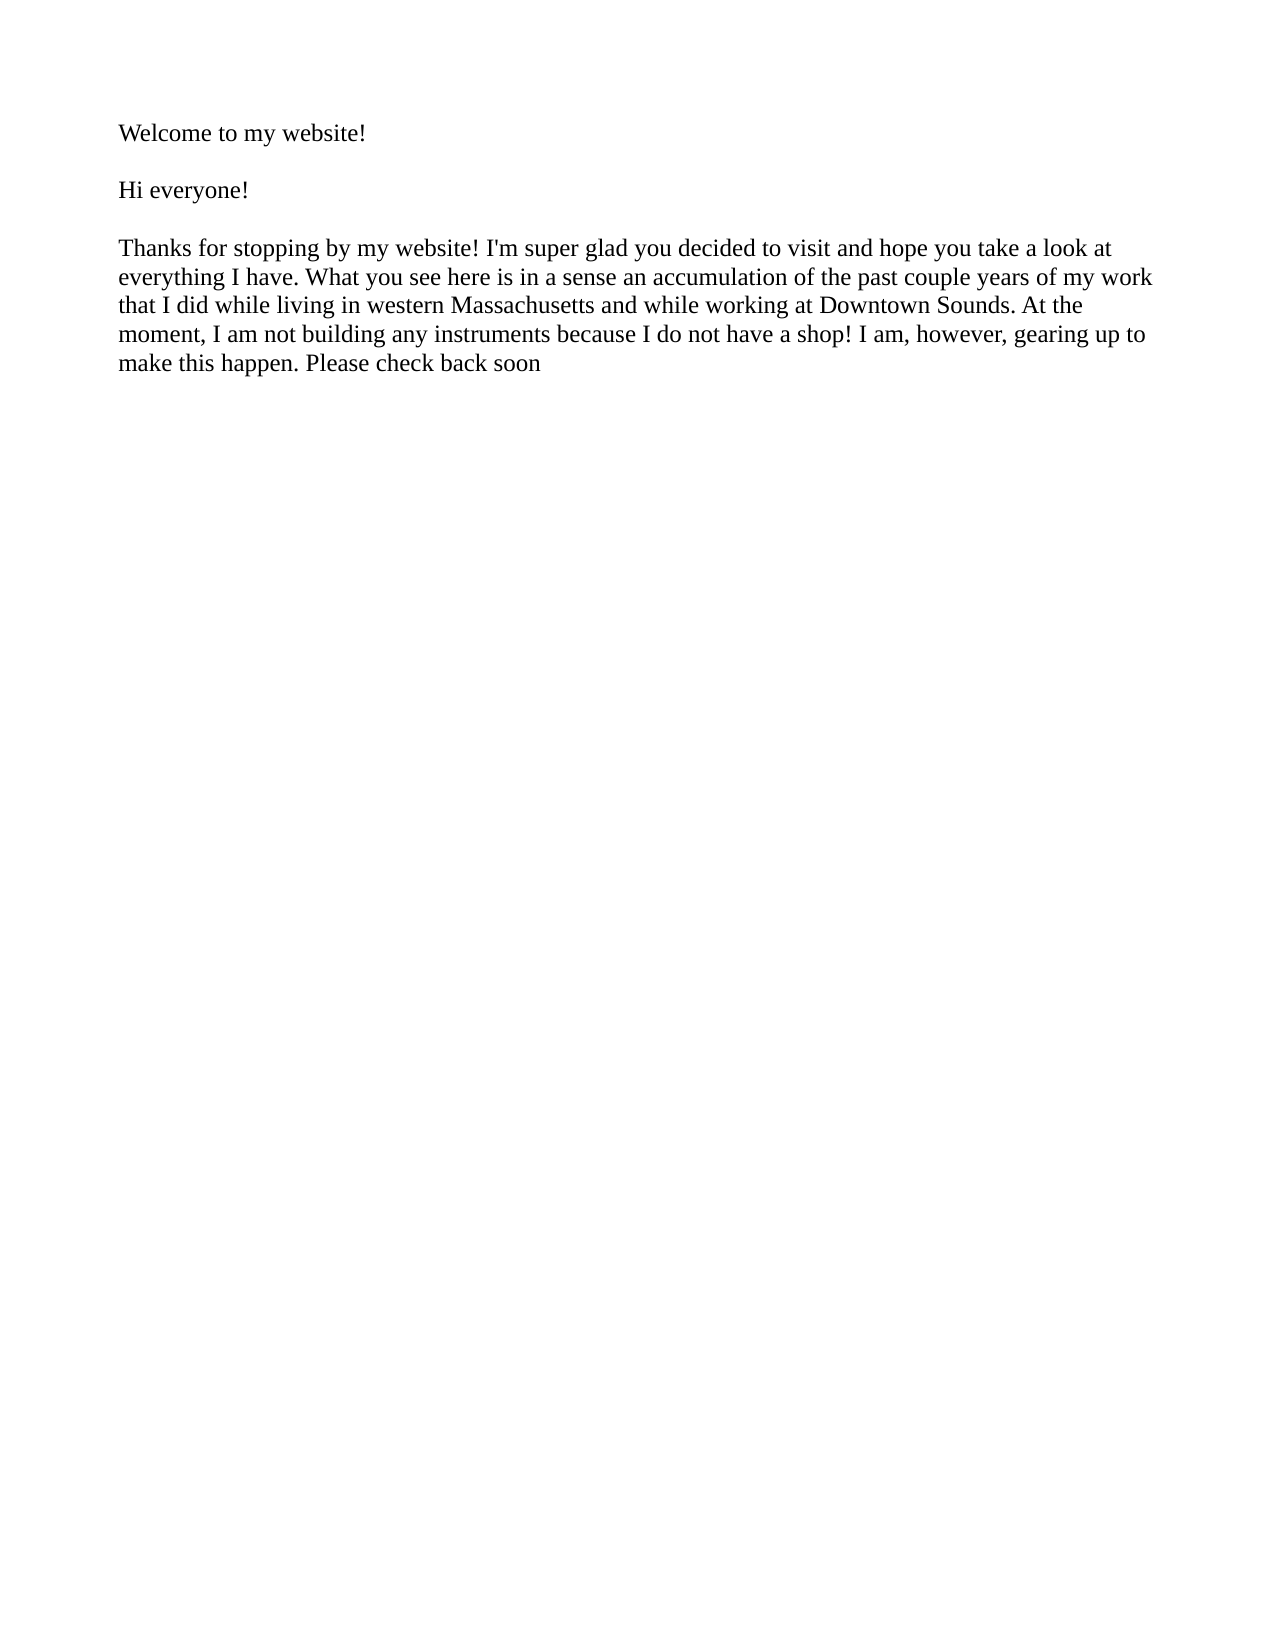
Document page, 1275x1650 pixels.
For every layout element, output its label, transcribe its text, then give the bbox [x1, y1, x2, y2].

text Thanks for stopping by my website! I'm super glad you decided to visit and hope you take a look at everything I have. What you see here is in a sense an accumulation of the past couple years of my work that I did while living in western Massachusetts and while working at Downtown Sounds. At the moment, I am not building any instruments because I do not have a shop! I am, however, gearing up to make this happen. Please check back soon [118, 233, 1157, 377]
text Hi everyone! [118, 176, 1157, 204]
text Welcome to my website! [118, 118, 1157, 147]
